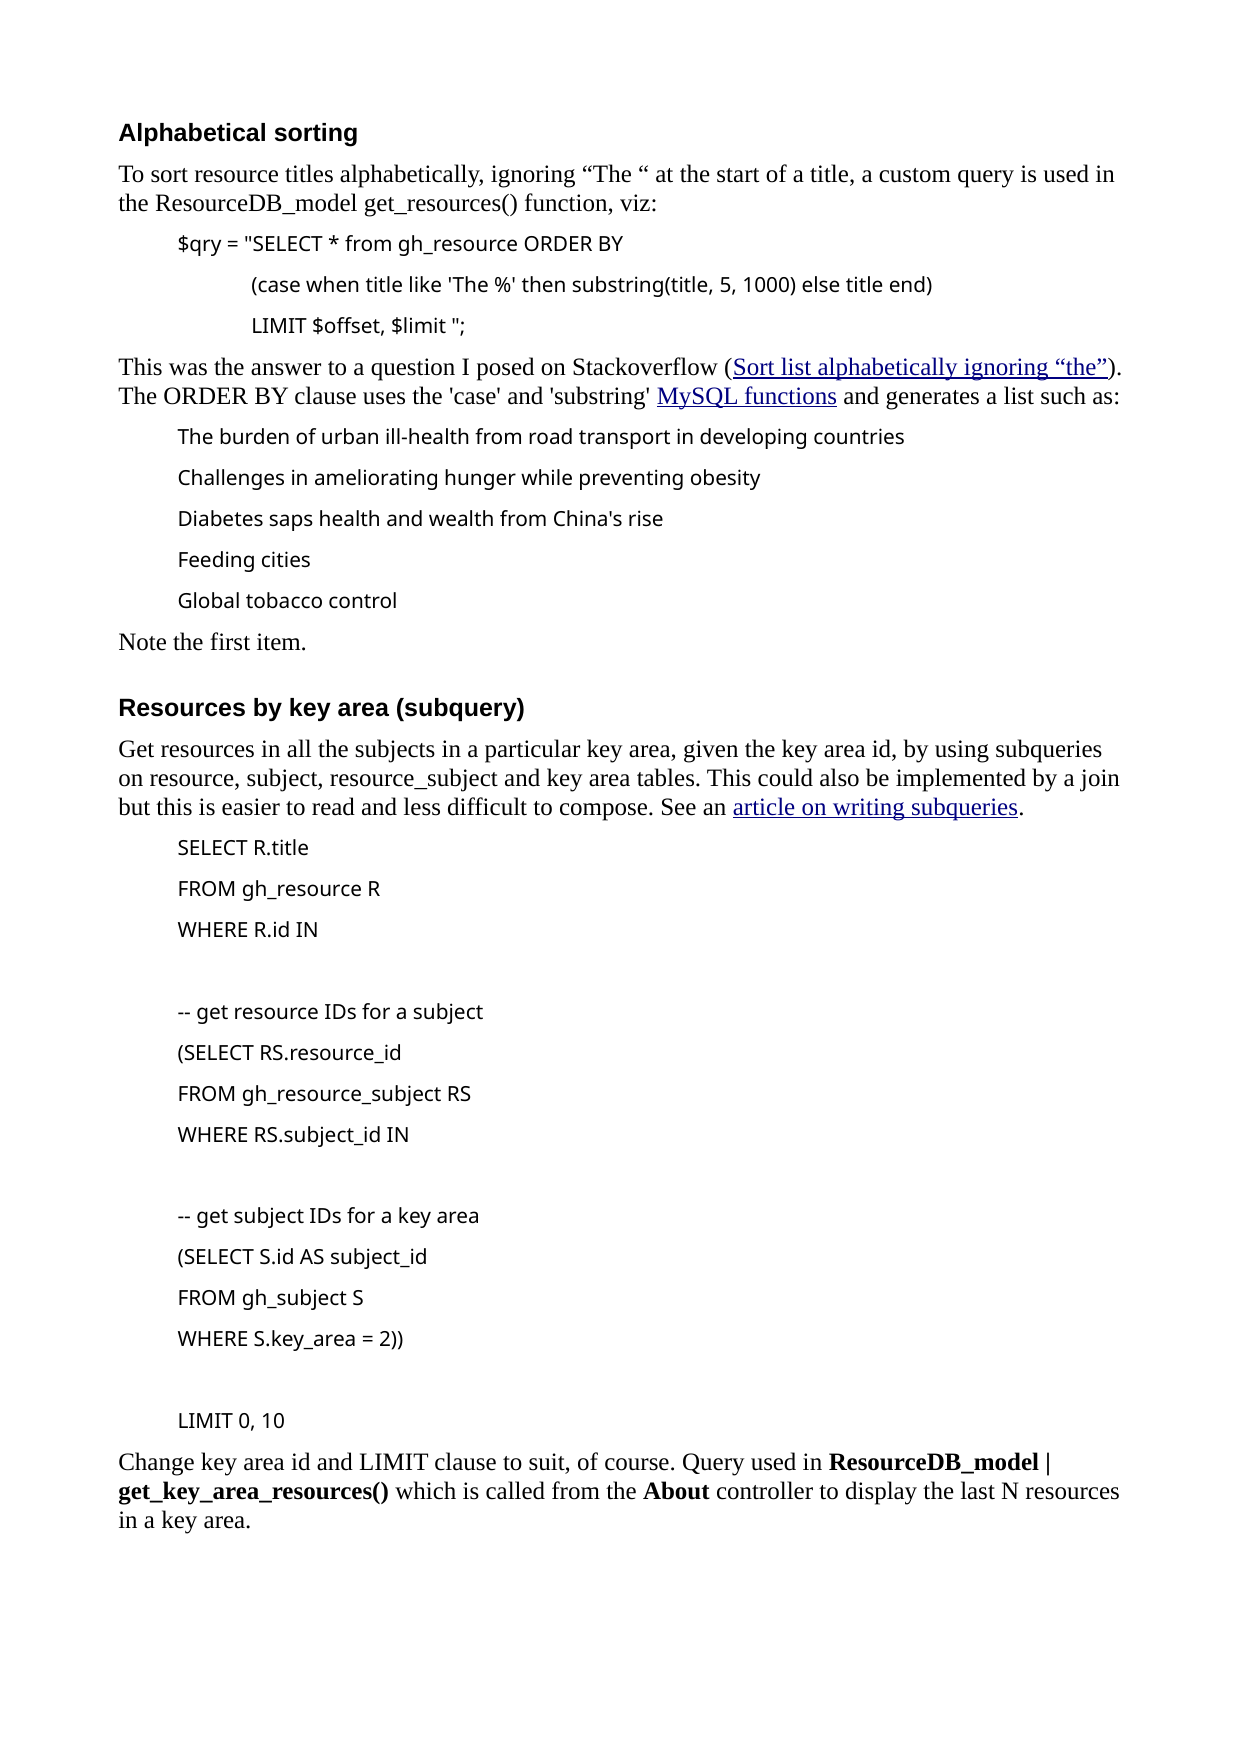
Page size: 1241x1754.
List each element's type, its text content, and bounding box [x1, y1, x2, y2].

text FROM gh_resource_subject RS [177, 1079, 1122, 1107]
text This was the answer to a question I posed on Stackoverflow (Sort list alphabetically ignoring “the”). The ORDER BY clause uses the 'case' and 'substring' MySQL functions and generates a list such as: [118, 352, 1122, 410]
text LIMIT 0, 10 [177, 1406, 1122, 1435]
subtitle Resources by key area (subquery) [118, 693, 1122, 722]
text $qry = "SELECT * from gh_resource ORDER BY [177, 229, 1122, 258]
text To sort resource titles alphabetically, ignoring “The “ at the start of a title, a custom query is used in the ResourceDB_model get_resources() function, viz: [118, 159, 1122, 217]
text Challenges in ameliorating hunger while preventing obesity [177, 463, 1122, 492]
text Feeding cities [177, 545, 1122, 573]
text FROM gh_subject S [177, 1283, 1122, 1312]
text SELECT R.title [177, 833, 1122, 862]
text -- get resource IDs for a subject [177, 997, 1122, 1025]
text (SELECT RS.resource_id [177, 1038, 1122, 1066]
text (SELECT S.id AS subject_id [177, 1242, 1122, 1271]
text (case when title like 'The %' then substring(title, 5, 1000) else title end) [177, 270, 1122, 299]
text WHERE RS.subject_id IN [177, 1120, 1122, 1148]
text -- get subject IDs for a key area [177, 1202, 1122, 1230]
text Change key area id and LIMIT clause to suit, of course. Query used in ResourceDB_model | get_key_area_resources() which is called from the About controller to display the last N resources in a key area. [118, 1447, 1122, 1533]
text Note the first item. [118, 627, 1122, 656]
subtitle Alphabetical sorting [118, 118, 1122, 147]
text FROM gh_resource R [177, 874, 1122, 902]
text LIMIT $offset, $limit "; [177, 311, 1122, 340]
text WHERE R.id IN [177, 915, 1122, 943]
text Get resources in all the subjects in a particular key area, given the key area id, by using subqueries on resource, subject, resource_subject and key area tables. This could also be implemented by a join but this is easier to read and less difficult to compose. See an article on writing subqueries. [118, 734, 1122, 821]
text The burden of urban ill-health from road transport in developing countries [177, 422, 1122, 451]
text Global tobacco control [177, 586, 1122, 614]
text Diabetes saps health and wealth from China's rise [177, 504, 1122, 532]
text WHERE S.key_area = 2)) [177, 1324, 1122, 1353]
